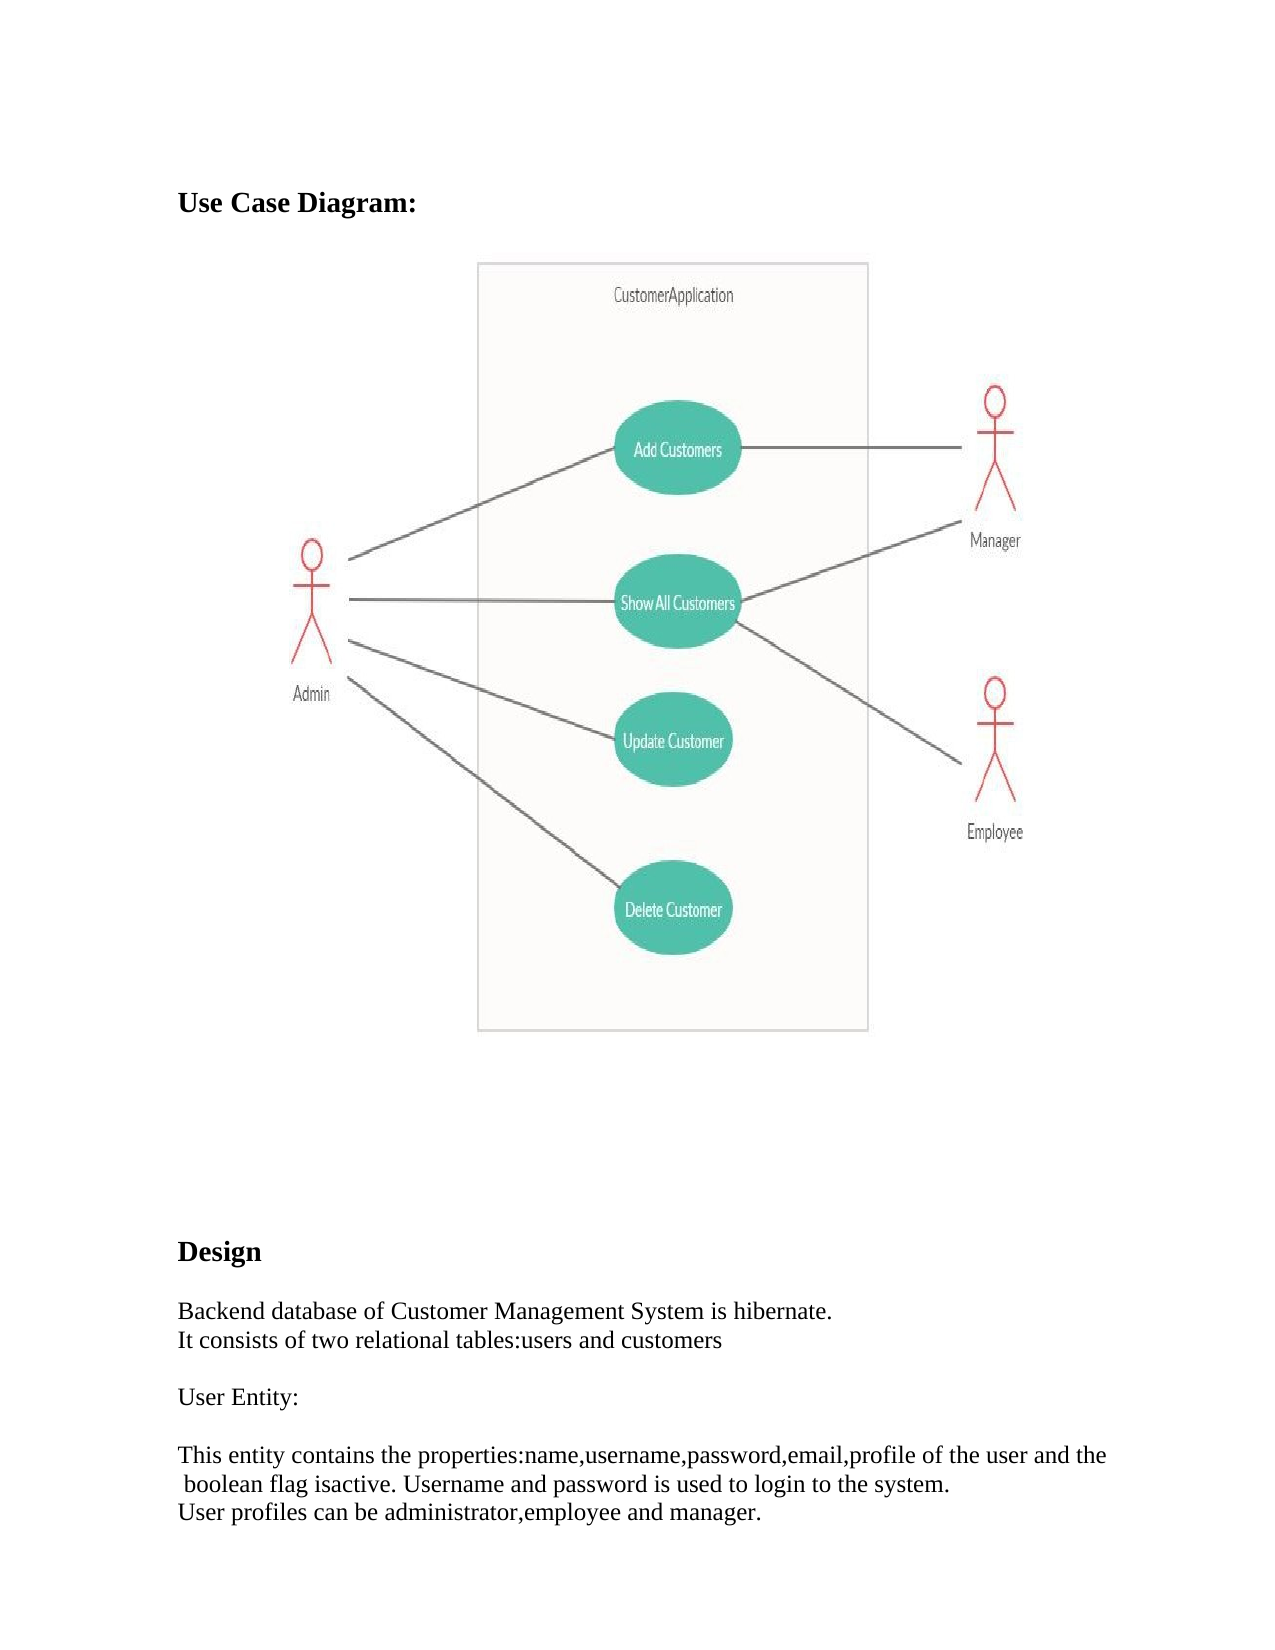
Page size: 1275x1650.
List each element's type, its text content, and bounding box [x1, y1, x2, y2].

text User Entity: [177, 1382, 1189, 1411]
text Design [177, 1234, 1189, 1267]
picture [288, 252, 1024, 1037]
subtitle Use Case Diagram: [177, 185, 1189, 219]
text This entity contains the properties:name,username,password,email,profile of the user and the boolean flag isactive. Username and password is used to login to the system. [177, 1440, 1109, 1497]
text Backend database of Customer Management System is hibernate. It consists of two relational tables:users and customers [177, 1296, 846, 1354]
text User profiles can be administrator,employee and manager. [177, 1497, 1189, 1526]
